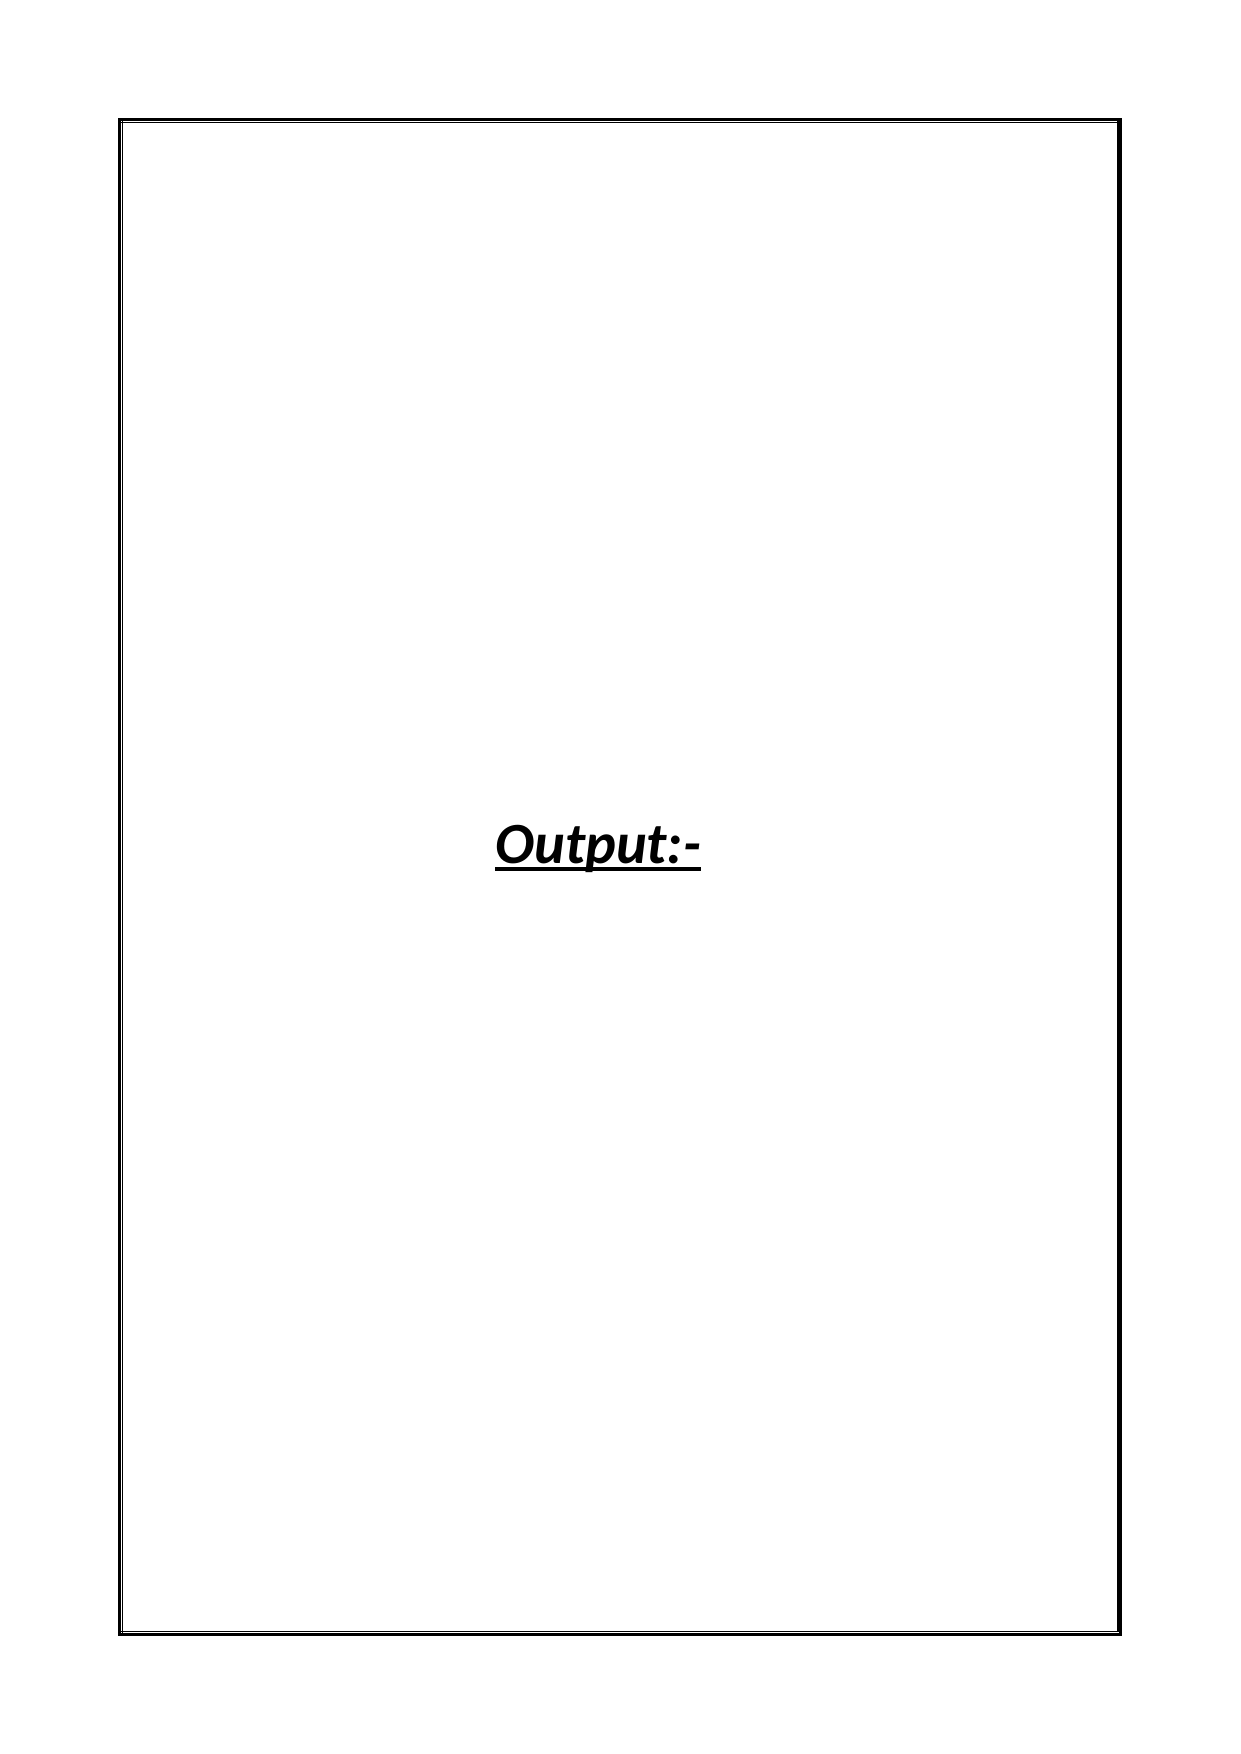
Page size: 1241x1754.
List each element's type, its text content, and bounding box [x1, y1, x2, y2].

text Output:- [126, 807, 1114, 878]
